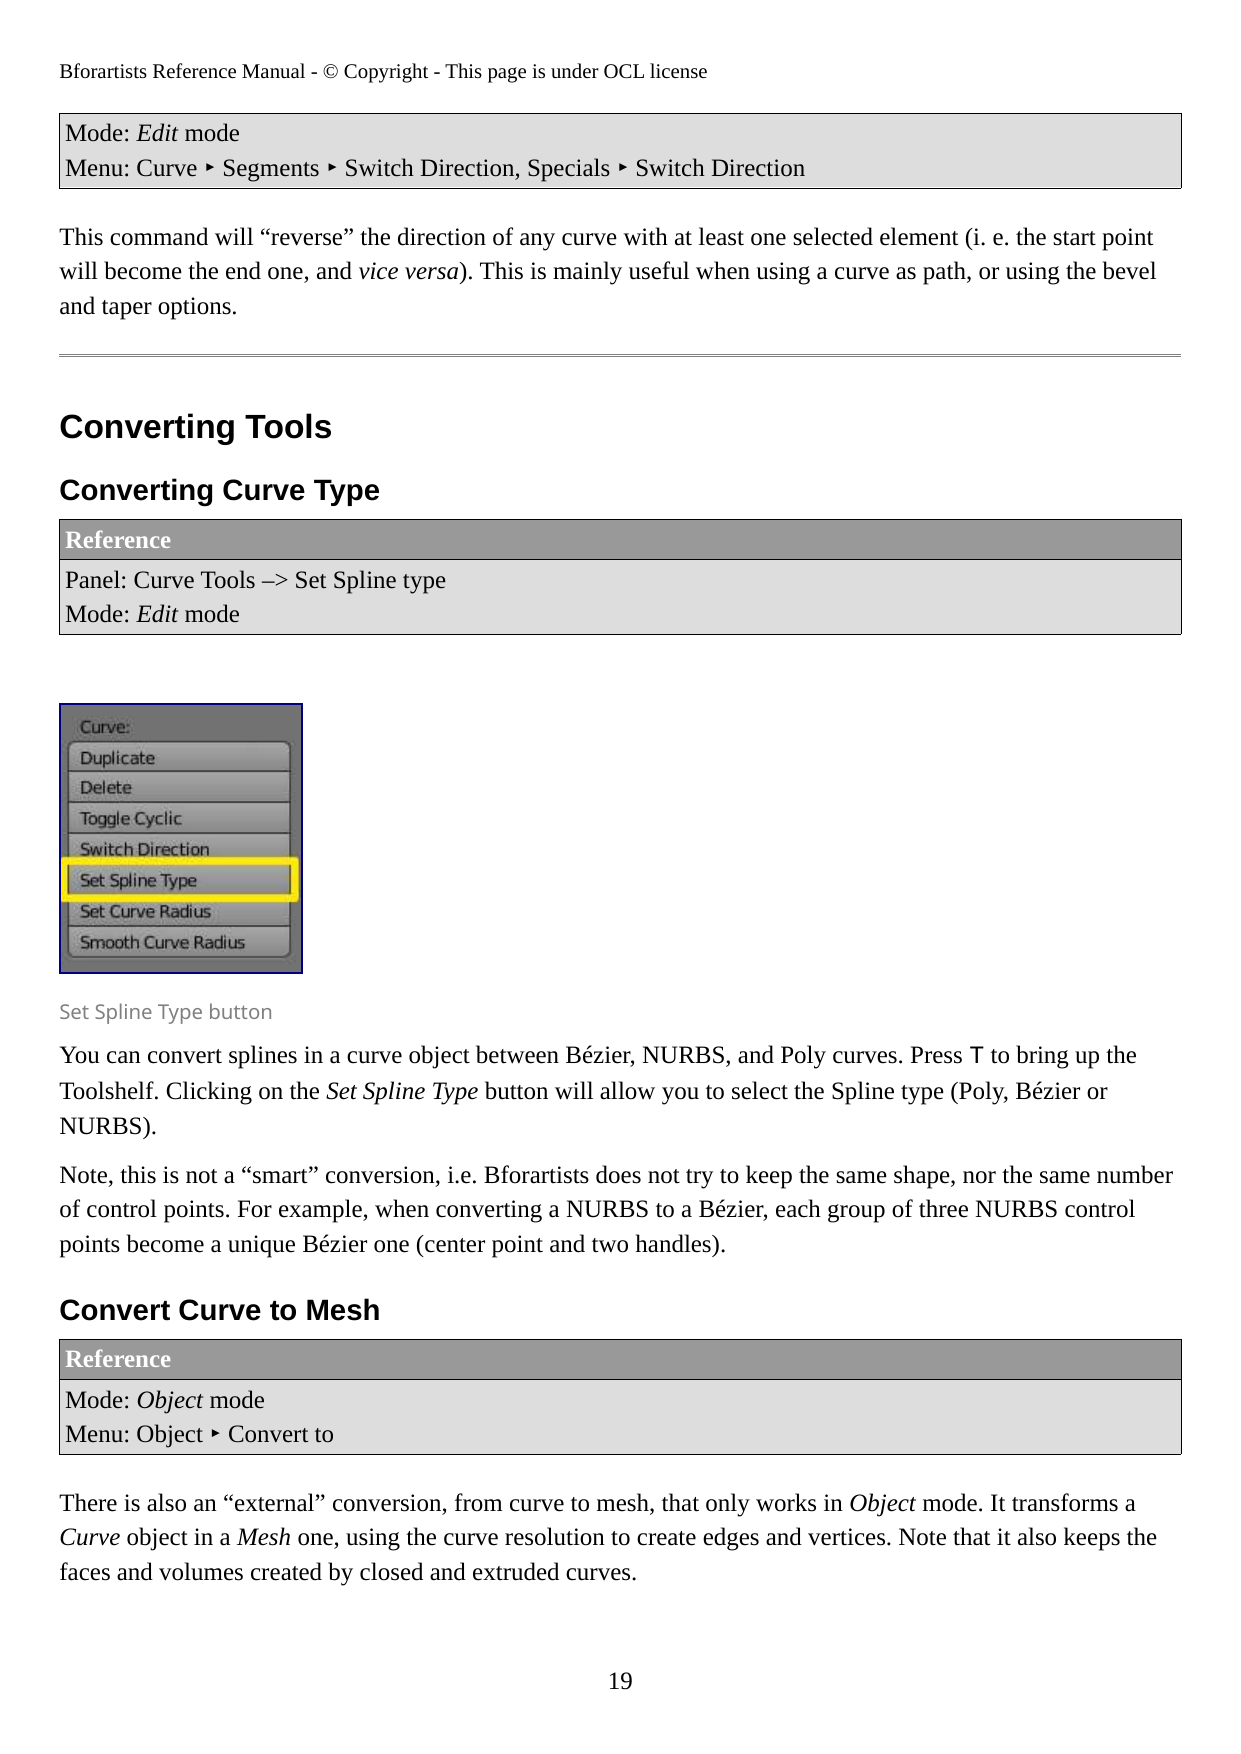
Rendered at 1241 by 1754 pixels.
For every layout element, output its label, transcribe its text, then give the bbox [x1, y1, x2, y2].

table_cell Mode: Edit mode Menu: Curve ‣ Segments ‣ Switch Direction, Specials ‣ Switch Direction [60, 114, 1181, 187]
subtitle Convert Curve to Mesh [59, 1292, 1181, 1326]
subtitle Converting Curve Type [59, 473, 1181, 506]
picture [61, 705, 301, 972]
text Set Spline Type button [59, 994, 1181, 1025]
table_header Reference [60, 520, 1181, 559]
subtitle Converting Tools [59, 407, 1181, 446]
table_header Reference [60, 1340, 1181, 1379]
text Note, this is not a “smart” conversion, i.e. Bforartists does not try to keep the same shape, nor the same number of control points. For example, when converting a NURBS to a Bézier, each group of three NURBS control points become a unique Bézier one (center point and two handles). [59, 1160, 1181, 1258]
text You can convert splines in a curve object between Bézier, NURBS, and Poly curves. Press T to bring up the Toolshelf. Clicking on the Set Spline Type button will allow you to select the Spline type (Poly, Bézier or NURBS). [59, 1040, 1181, 1139]
table_cell Mode: Object mode Menu: Object ‣ Convert to [60, 1380, 1181, 1454]
text There is also an “external” conversion, from curve to mesh, that only works in Object mode. It transforms a Curve object in a Mesh one, using the curve resolution to create edges and vertices. Note that it also keeps the faces and volumes created by closed and extruded curves. [59, 1488, 1181, 1586]
text This command will “reverse” the direction of any curve with at least one selected element (i. e. the start point will become the end one, and vice versa). This is mainly useful when using a curve as path, or using the bevel and taper options. [59, 222, 1181, 320]
table_cell Panel: Curve Tools –> Set Spline type Mode: Edit mode [60, 560, 1181, 634]
